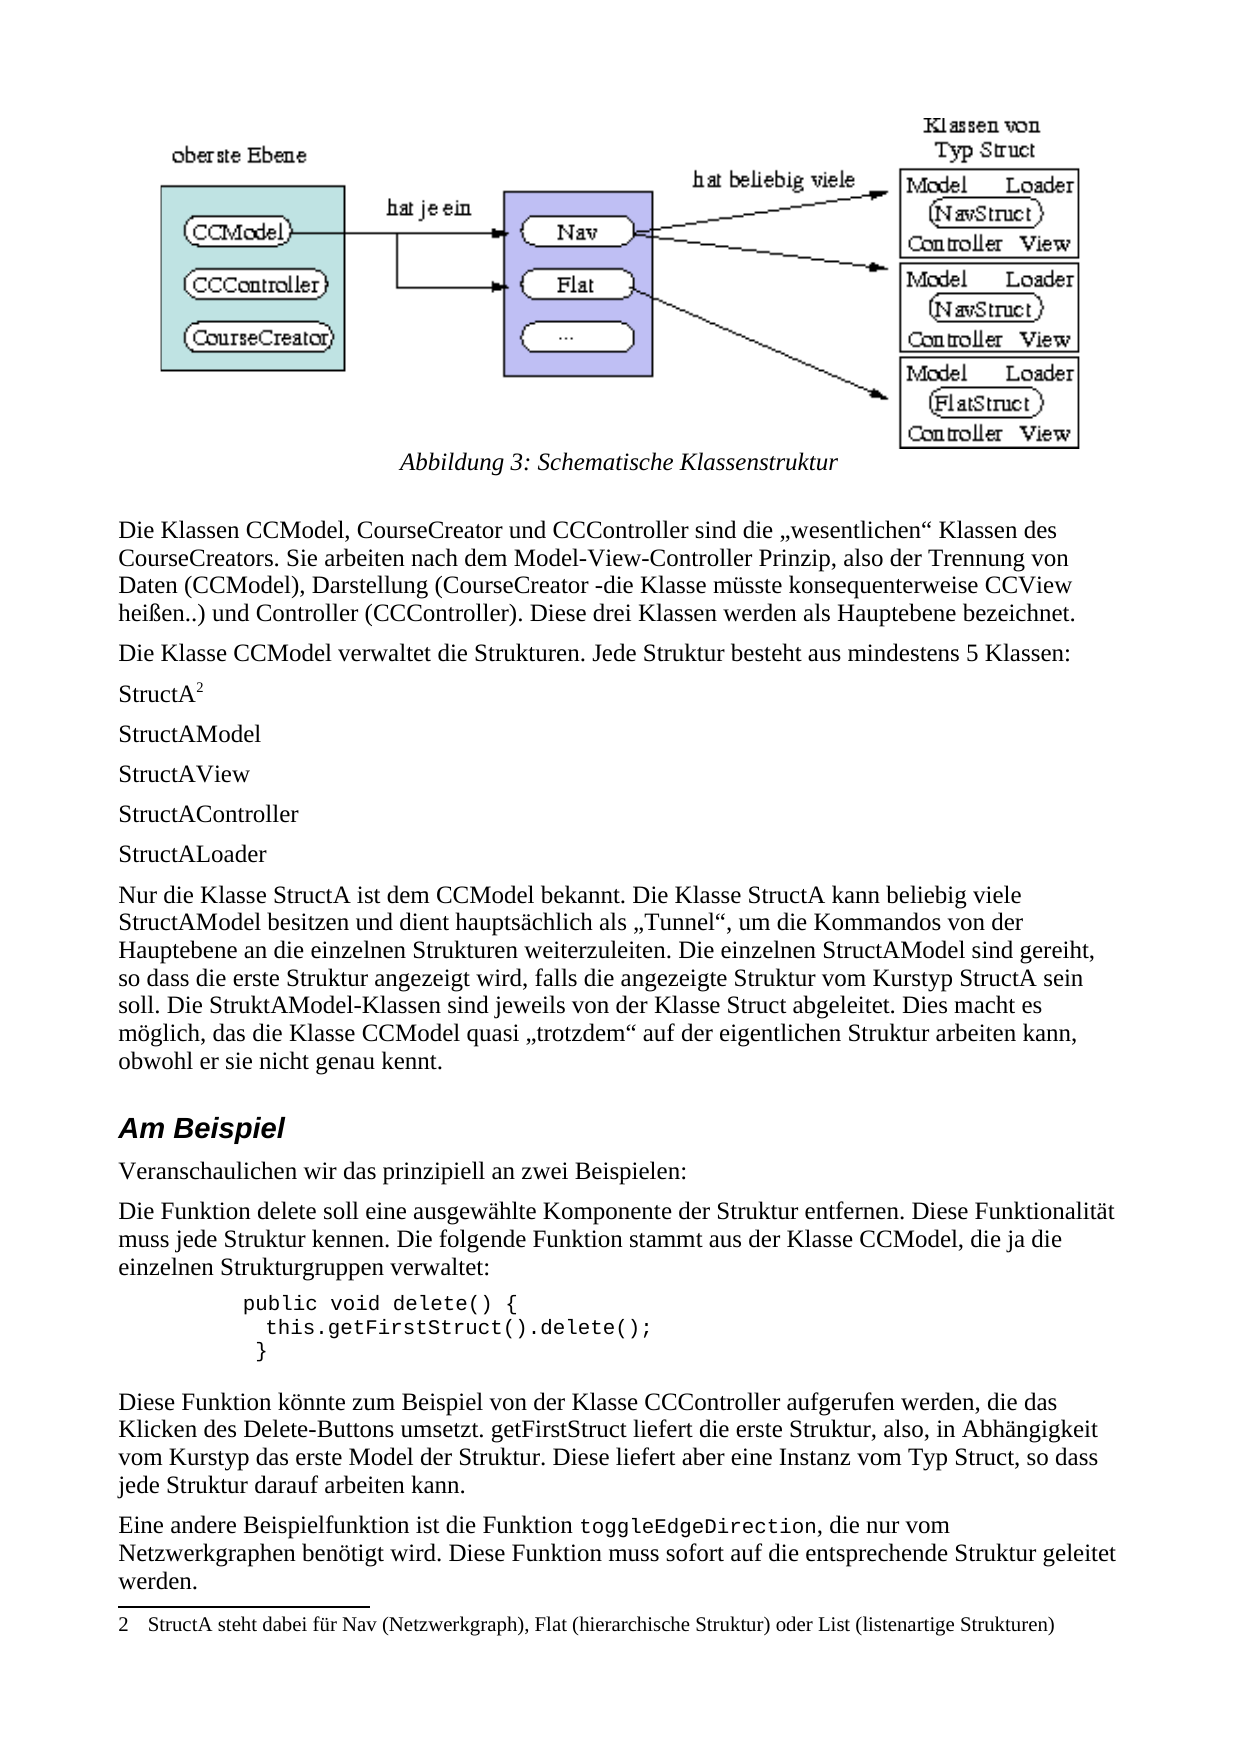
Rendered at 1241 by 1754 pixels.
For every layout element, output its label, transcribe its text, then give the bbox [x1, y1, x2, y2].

text StructAModel [118, 720, 1122, 748]
text StructAView [118, 760, 1122, 788]
subtitle Am Beispiel [118, 1112, 1122, 1145]
picture [160, 118, 1080, 449]
text Nur die Klasse StructA ist dem CCModel bekannt. Die Klasse StructA kann beliebig viele StructAModel besitzen und dient hauptsächlich als „Tunnel“, um die Kommandos von der Hauptebene an die einzelnen Strukturen weiterzuleiten. Die einzelnen StructAModel sind gereiht, so dass die erste Struktur angezeigt wird, falls die angezeigte Struktur vom Kurstyp StructA sein soll. Die StruktAModel-Klassen sind jeweils von der Klasse Struct abgeleitet. Dies macht es möglich, das die Klasse CCModel quasi „trotzdem“ auf der eigentlichen Struktur arbeiten kann, obwohl er sie nicht genau kennt. [118, 881, 1122, 1075]
text StructAController [118, 800, 1122, 828]
text StructA steht dabei für Nav (Netzwerkgraph), Flat (hierarchische Struktur) oder List (listenartige Strukturen) [118, 1613, 1122, 1636]
text Abbildung 3: Schematische Klassenstruktur [161, 449, 1079, 476]
text Veranschaulichen wir das prinzipiell an zwei Beispielen: [118, 1157, 1122, 1185]
text Die Klasse CCModel verwaltet die Strukturen. Jede Struktur besteht aus mindestens 5 Klassen: [118, 639, 1122, 667]
text Diese Funktion könnte zum Beispiel von der Klasse CCController aufgerufen werden, die das Klicken des Delete-Buttons umsetzt. getFirstStruct liefert die erste Struktur, also, in Abhängigkeit vom Kurstyp das erste Model der Struktur. Diese liefert aber eine Instanz vom Typ Struct, so dass jede Struktur darauf arbeiten kann. [118, 1388, 1122, 1498]
text StructALoader [118, 841, 1122, 868]
text Die Klassen CCModel, CourseCreator und CCController sind die „wesentlichen“ Klassen des CourseCreators. Sie arbeiten nach dem Model-View-Controller Prinzip, also der Trennung von Daten (CCModel), Darstellung (CourseCreator -die Klasse müsste konsequenterweise CCView heißen..) und Controller (CCController). Diese drei Klassen werden als Hauptebene bezeichnet. [118, 516, 1122, 627]
text this.getFirstStruct().delete(); [205, 1317, 1122, 1340]
text Die Funktion delete soll eine ausgewählte Komponente der Struktur entfernen. Diese Funktionalität muss jede Struktur kennen. Die folgende Funktion stammt aus der Klasse CCModel, die ja die einzelnen Strukturgruppen verwaltet: [118, 1197, 1122, 1281]
text } [205, 1340, 1122, 1364]
text public void delete() { [205, 1293, 1122, 1317]
text StructA [118, 680, 1122, 707]
text Eine andere Beispielfunktion ist die Funktion toggleEdgeDirection, die nur vom Netzwerkgraphen benötigt wird. Diese Funktion muss sofort auf die entsprechende Struktur geleitet werden. [118, 1511, 1122, 1595]
